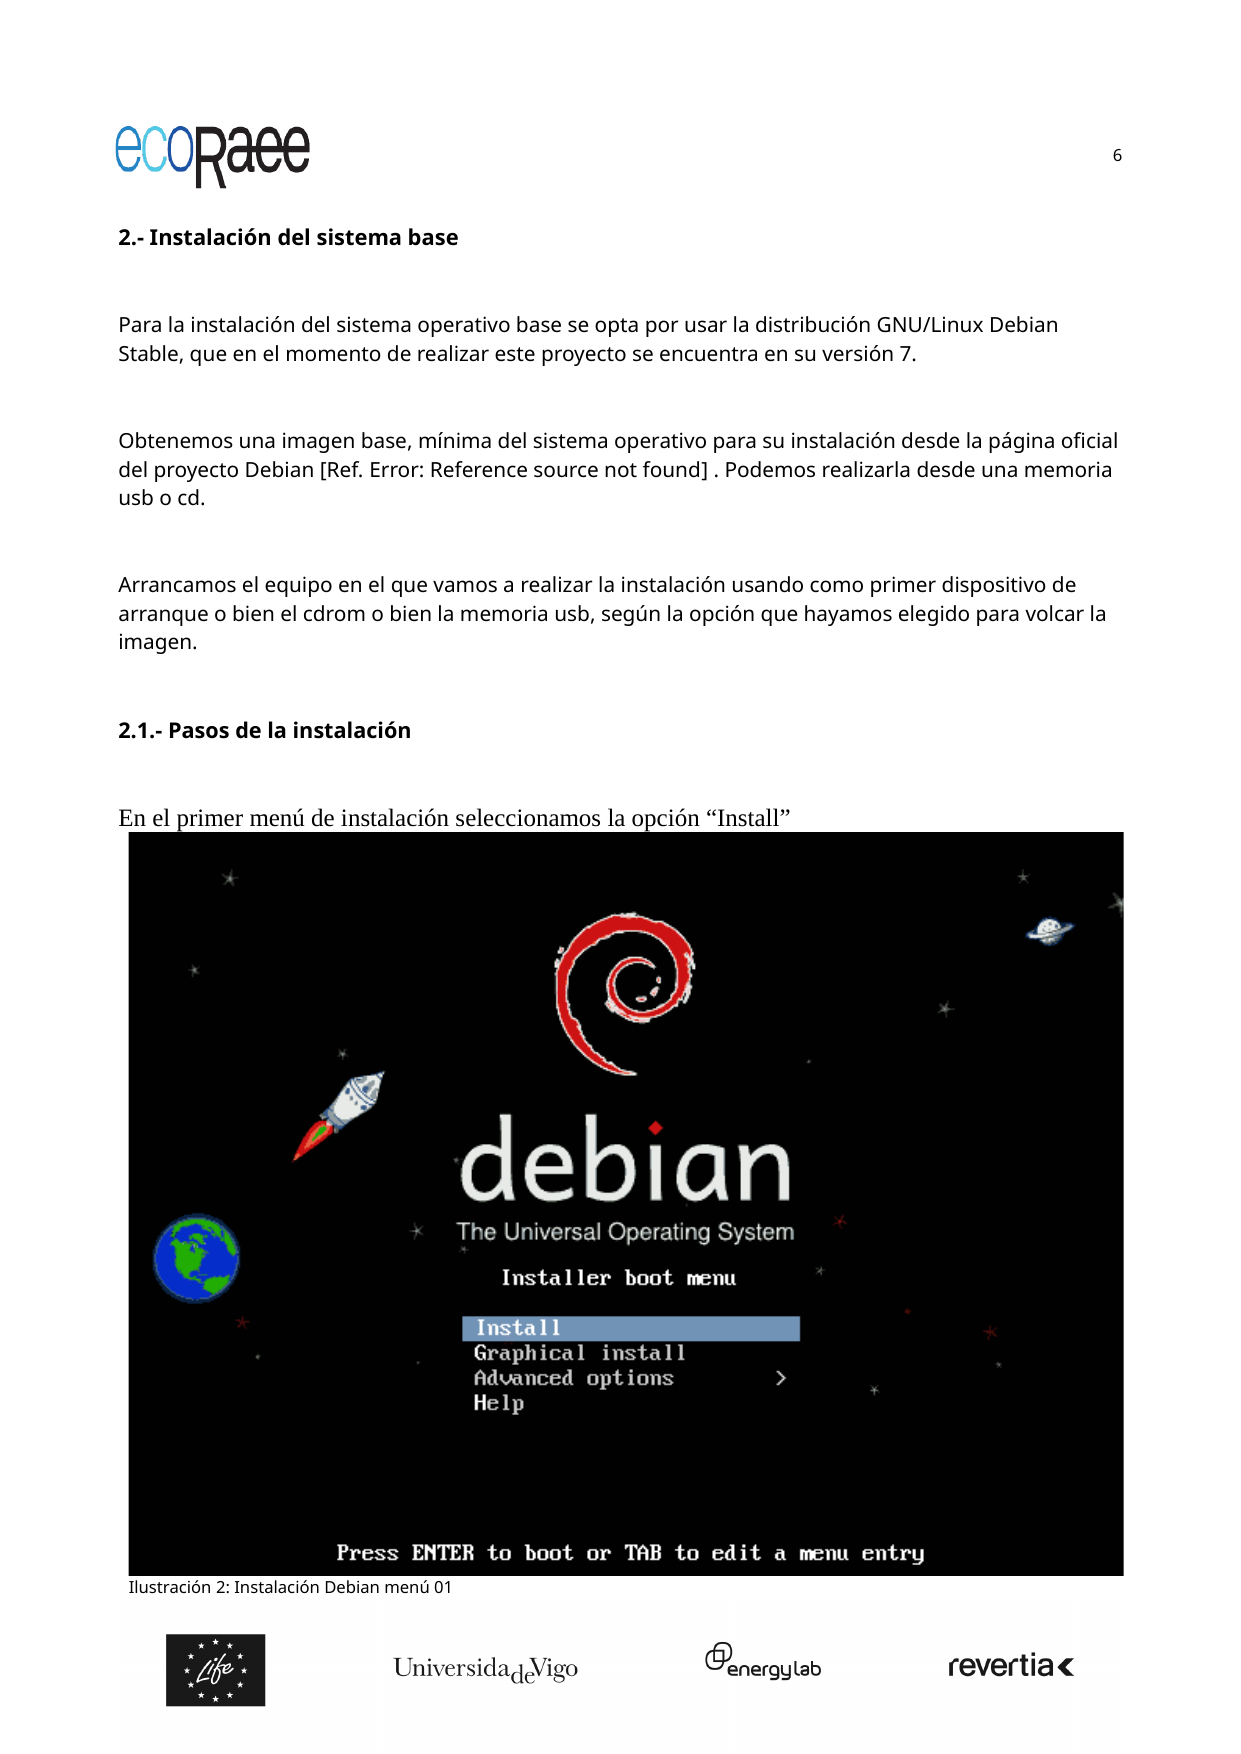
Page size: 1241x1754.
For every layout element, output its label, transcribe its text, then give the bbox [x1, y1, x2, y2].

picture [114, 124, 311, 190]
text Para la instalación del sistema operativo base se opta por usar la distribución GNU/Linux Debian Stable, que en el momento de realizar este proyecto se encuentra en su versión 7. [118, 310, 1122, 367]
text Obtenemos una imagen base, mínima del sistema operativo para su instalación desde la página oficial del proyecto Debian [Ref. Error: No se encuentra la fuente de referencia] . Podemos realizarla desde una memoria usb o cd. [118, 426, 1122, 512]
text 2.- Instalación del sistema base [118, 221, 1122, 251]
text Ilustración 2: Instalación Debian menú 01 [128, 1576, 1118, 1599]
text 2.1.- Pasos de la instalación [118, 715, 1122, 744]
text Arrancamos el equipo en el que vamos a realizar la instalación usando como primer dispositivo de arranque o bien el cdrom o bien la memoria usb, según la opción que hayamos elegido para volcar la imagen. [118, 571, 1122, 656]
picture [118, 832, 1124, 1754]
text En el primer menú de instalación seleccionamos la opción “Install” [118, 803, 1122, 832]
